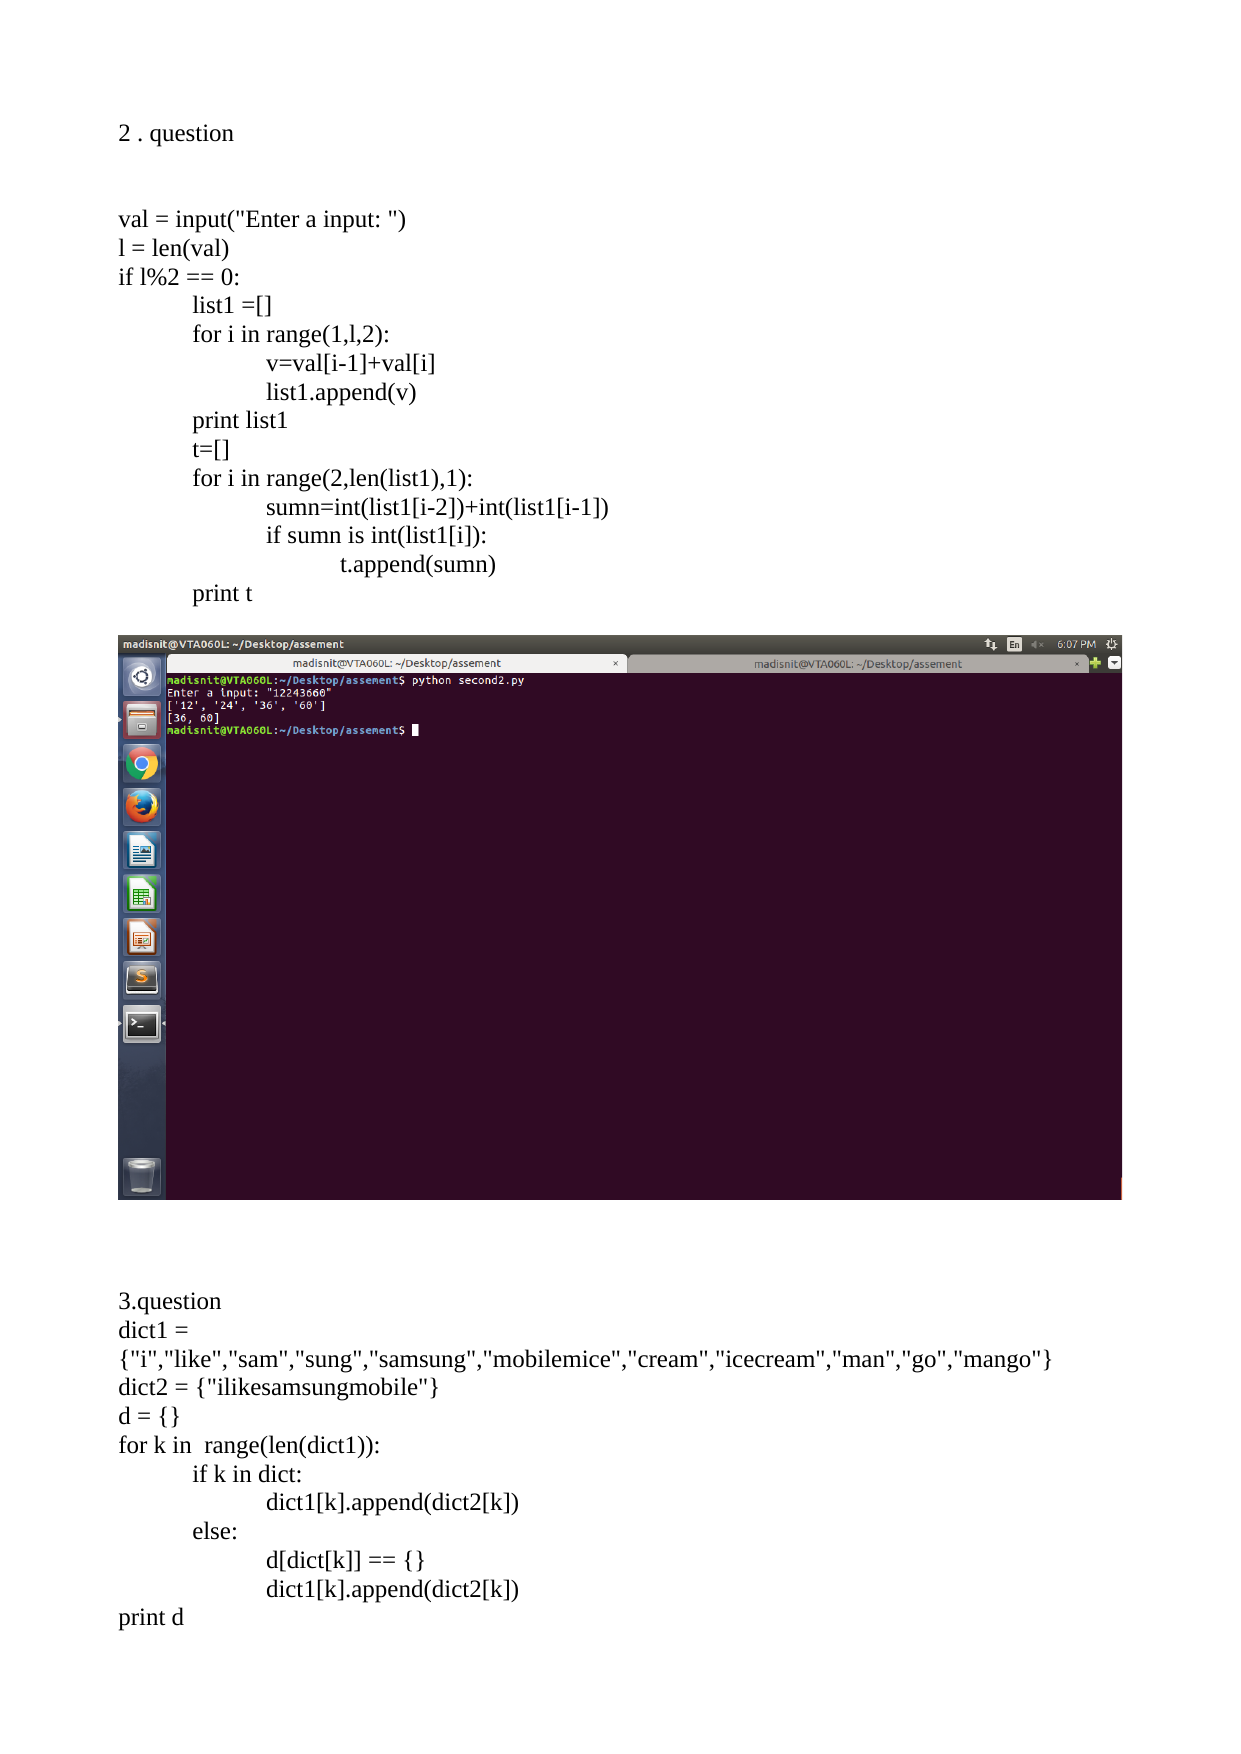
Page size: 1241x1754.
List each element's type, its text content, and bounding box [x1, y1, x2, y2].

text for i in range(1,l,2): [118, 319, 1122, 348]
text for k in range(len(dict1)): [118, 1430, 1122, 1459]
text print d [118, 1602, 1122, 1631]
text t=[] [118, 434, 1122, 463]
text v=val[i-1]+val[i] [118, 348, 1122, 377]
text 2 . question [118, 118, 1122, 147]
text if l%2 == 0: [118, 262, 1122, 291]
text l = len(val) [118, 233, 1122, 262]
text list1.append(v) [118, 377, 1122, 406]
text sumn=int(list1[i-2])+int(list1[i-1]) [118, 492, 1122, 521]
text t.append(sumn) [118, 549, 1122, 578]
text dict2 = {"ilikesamsungmobile"} [118, 1372, 1122, 1401]
text list1 =[] [118, 291, 1122, 319]
text for i in range(2,len(list1),1): [118, 463, 1122, 492]
text dict1[k].append(dict2[k]) [118, 1574, 1122, 1602]
text if k in dict: [118, 1459, 1122, 1487]
text if sumn is int(list1[i]): [118, 521, 1122, 549]
text print t [118, 578, 1122, 607]
text dict1 = {"i","like","sam","sung","samsung","mobilemice","cream","icecream","man","go","mango"} [118, 1315, 1122, 1372]
text else: [118, 1516, 1122, 1545]
picture [118, 635, 1123, 1200]
text val = input("Enter a input: ") [118, 204, 1122, 233]
text dict1[k].append(dict2[k]) [118, 1487, 1122, 1516]
text print list1 [118, 406, 1122, 434]
text d = {} [118, 1401, 1122, 1430]
text 3.question [118, 1286, 1122, 1315]
text d[dict[k]] == {} [118, 1545, 1122, 1574]
